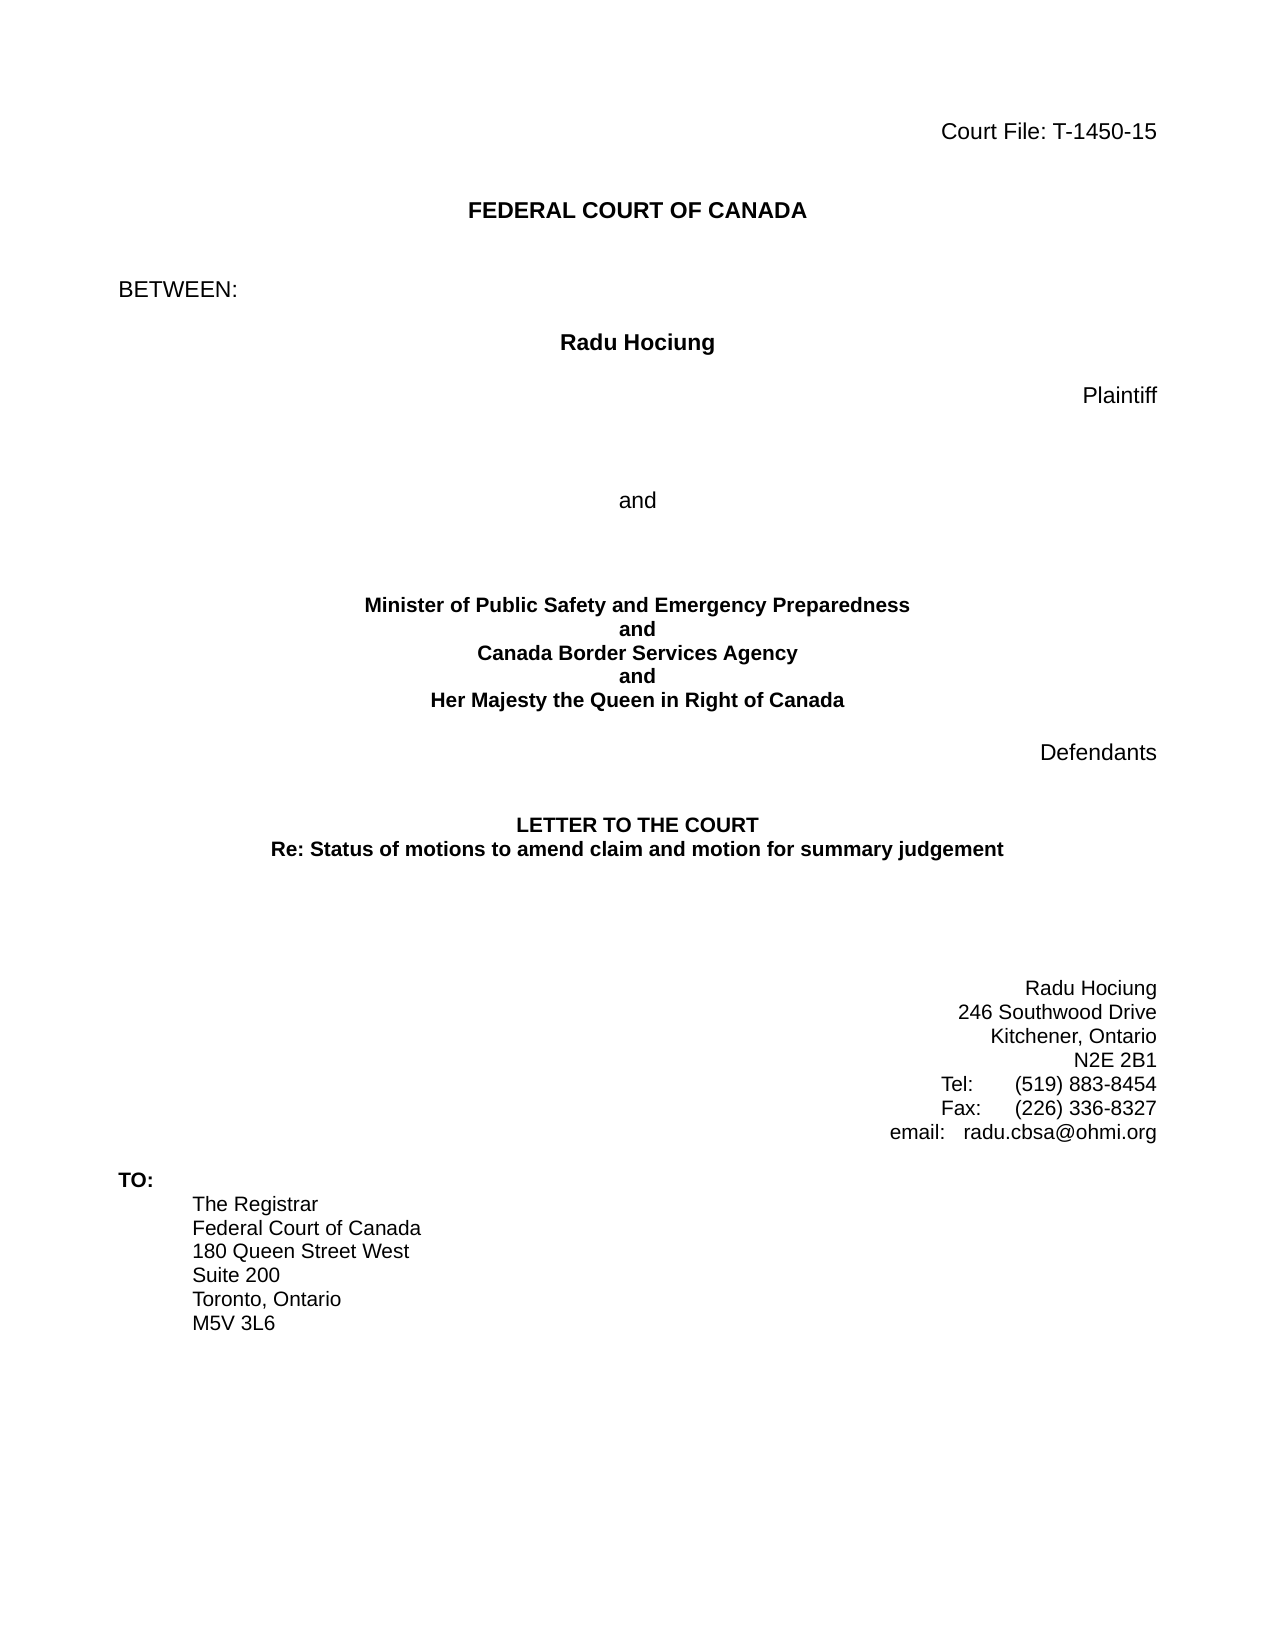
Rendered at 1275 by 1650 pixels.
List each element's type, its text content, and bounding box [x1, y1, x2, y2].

text Suite 200 [192, 1263, 1157, 1287]
text and [118, 664, 1157, 688]
text Canada Border Services Agency [118, 640, 1157, 664]
text FEDERAL COURT OF CANADA [118, 197, 1157, 223]
text BETWEEN: [118, 276, 1157, 303]
text Her Majesty the Queen in Right of Canada [118, 688, 1157, 712]
text Fax: (226) 336-8327 [118, 1096, 1157, 1119]
text Radu Hociung [118, 329, 1157, 355]
text Tel: (519) 883-8454 [118, 1072, 1157, 1096]
text Radu Hociung [118, 976, 1157, 1000]
text 246 Southwood Drive [193, 1000, 1157, 1024]
text M5V 3L6 [192, 1311, 1157, 1335]
text Toronto, Ontario [192, 1287, 1157, 1311]
text Kitchener, Ontario [193, 1024, 1157, 1048]
text email: radu.cbsa@ohmi.org [118, 1119, 1157, 1143]
text N2E 2B1 [193, 1048, 1157, 1072]
text and [118, 487, 1157, 513]
text Court File: T-1450-15 [118, 118, 1157, 144]
text LETTER TO THE COURT [118, 813, 1157, 837]
text The Registrar [192, 1191, 1157, 1215]
text Defendants [118, 739, 1157, 765]
text and [118, 616, 1157, 640]
text Plaintiff [118, 382, 1157, 408]
text Re: Status of motions to amend claim and motion for summary judgement [118, 837, 1157, 861]
text Federal Court of Canada [192, 1215, 1157, 1239]
text TO: [118, 1167, 1157, 1191]
text 180 Queen Street West [192, 1239, 1157, 1263]
text Minister of Public Safety and Emergency Preparedness [118, 592, 1157, 616]
